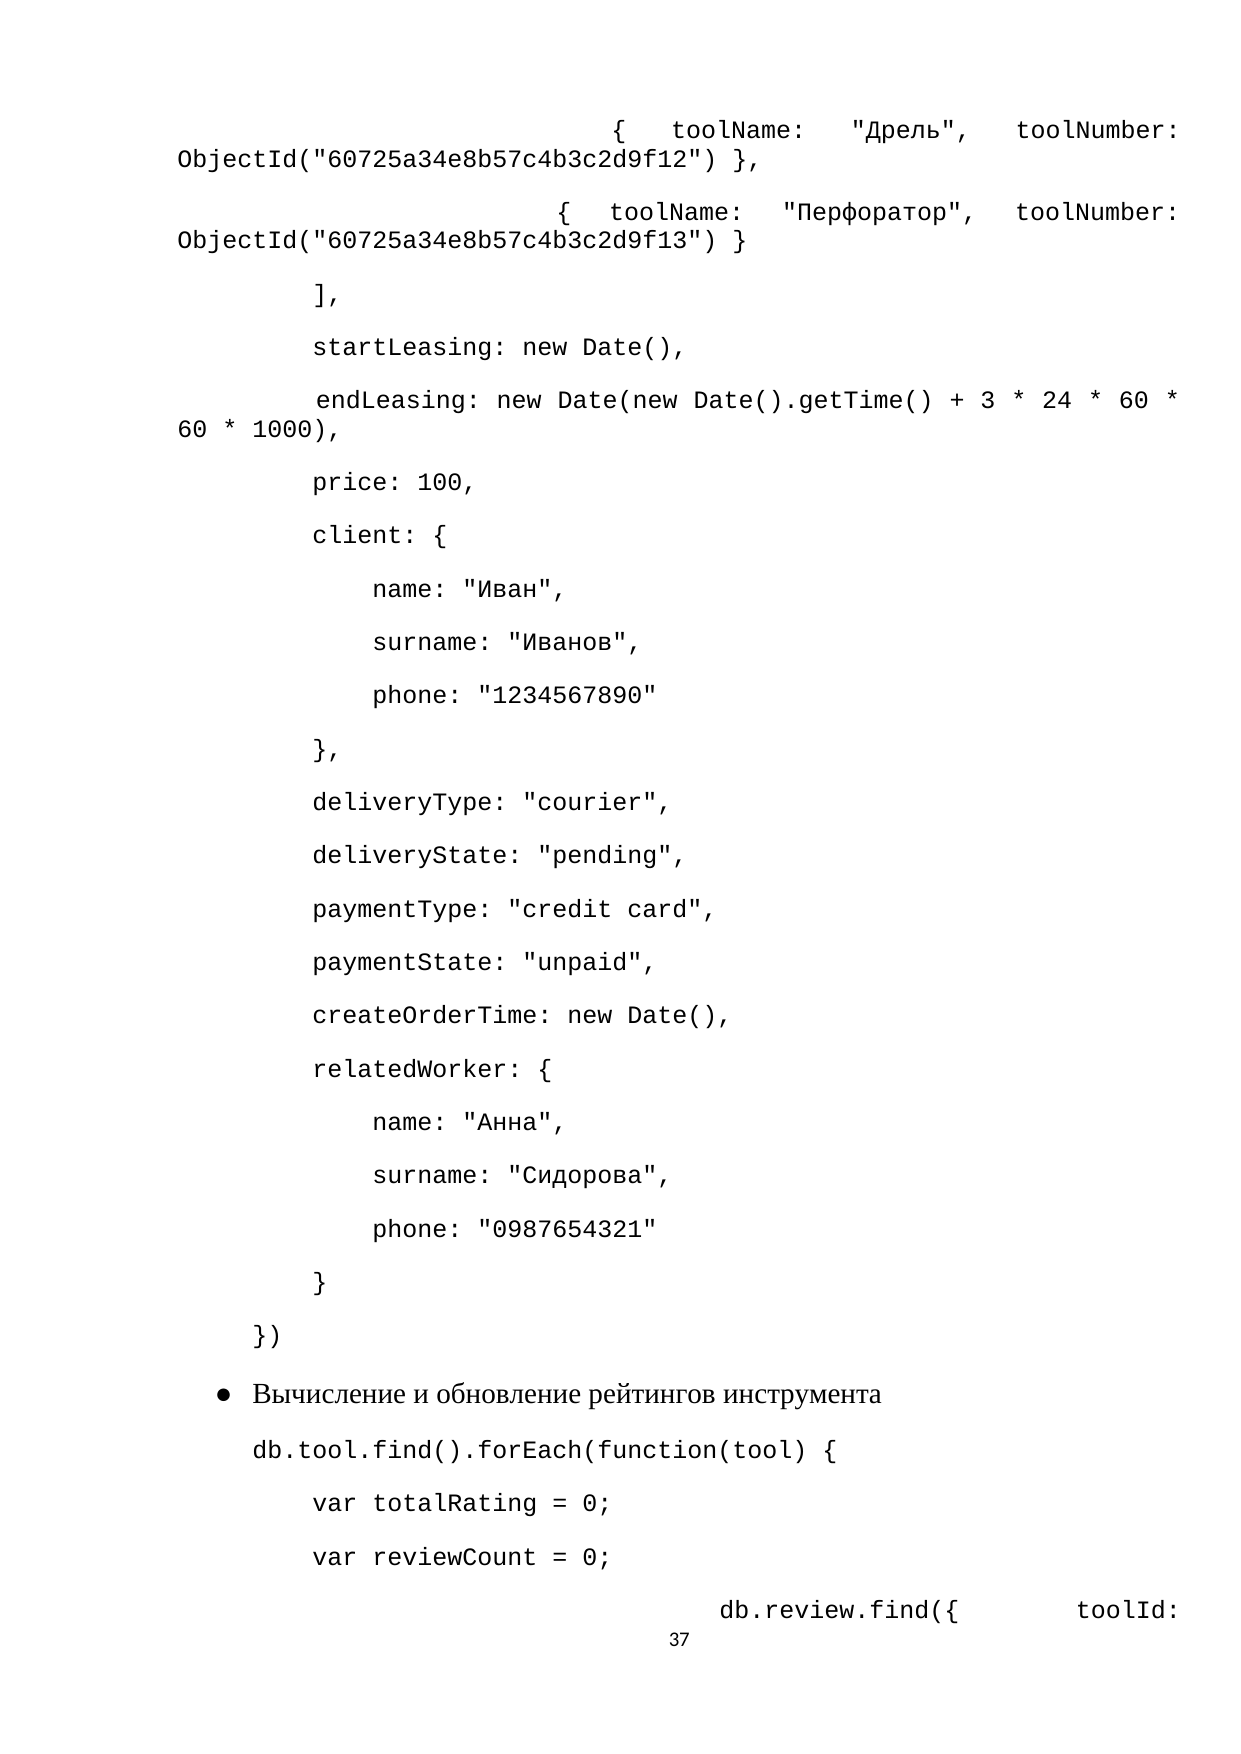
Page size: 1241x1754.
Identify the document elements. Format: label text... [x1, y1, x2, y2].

text var totalRating = 0; [177, 1491, 1181, 1519]
text ], [177, 281, 1181, 310]
list Вычисление и обновление рейтингов инструмента [214, 1376, 1181, 1412]
text { toolName: "Перфоратор", toolNumber: ObjectId("60725a34e8b57c4b3c2d9f13") } [177, 200, 1181, 256]
text var reviewCount = 0; [177, 1544, 1181, 1572]
text { toolName: "Дрель", toolNumber: ObjectId("60725a34e8b57c4b3c2d9f12") }, [177, 118, 1181, 175]
text db.review.find({ toolId: [177, 1597, 1181, 1626]
text price: 100, [177, 470, 1181, 498]
text db.tool.find().forEach(function(tool) { [177, 1437, 1181, 1466]
text phone: "1234567890" [177, 683, 1181, 711]
text startLeasing: new Date(), [177, 335, 1181, 363]
text relatedWorker: { [177, 1056, 1181, 1085]
text name: "Анна", [177, 1110, 1181, 1138]
text phone: "0987654321" [177, 1216, 1181, 1245]
text }, [177, 736, 1181, 765]
text paymentType: "credit card", [177, 896, 1181, 925]
text deliveryType: "courier", [177, 790, 1181, 818]
text surname: "Иванов", [177, 630, 1181, 658]
text } [177, 1270, 1181, 1298]
text endLeasing: new Date(new Date().getTime() + 3 * 24 * 60 * 60 * 1000), [177, 388, 1181, 445]
text surname: "Сидорова", [177, 1163, 1181, 1191]
text client: { [177, 523, 1181, 551]
text createOrderTime: new Date(), [177, 1003, 1181, 1031]
text }) [177, 1323, 1181, 1351]
text paymentState: "unpaid", [177, 950, 1181, 978]
text name: "Иван", [177, 576, 1181, 605]
text deliveryState: "pending", [177, 843, 1181, 871]
